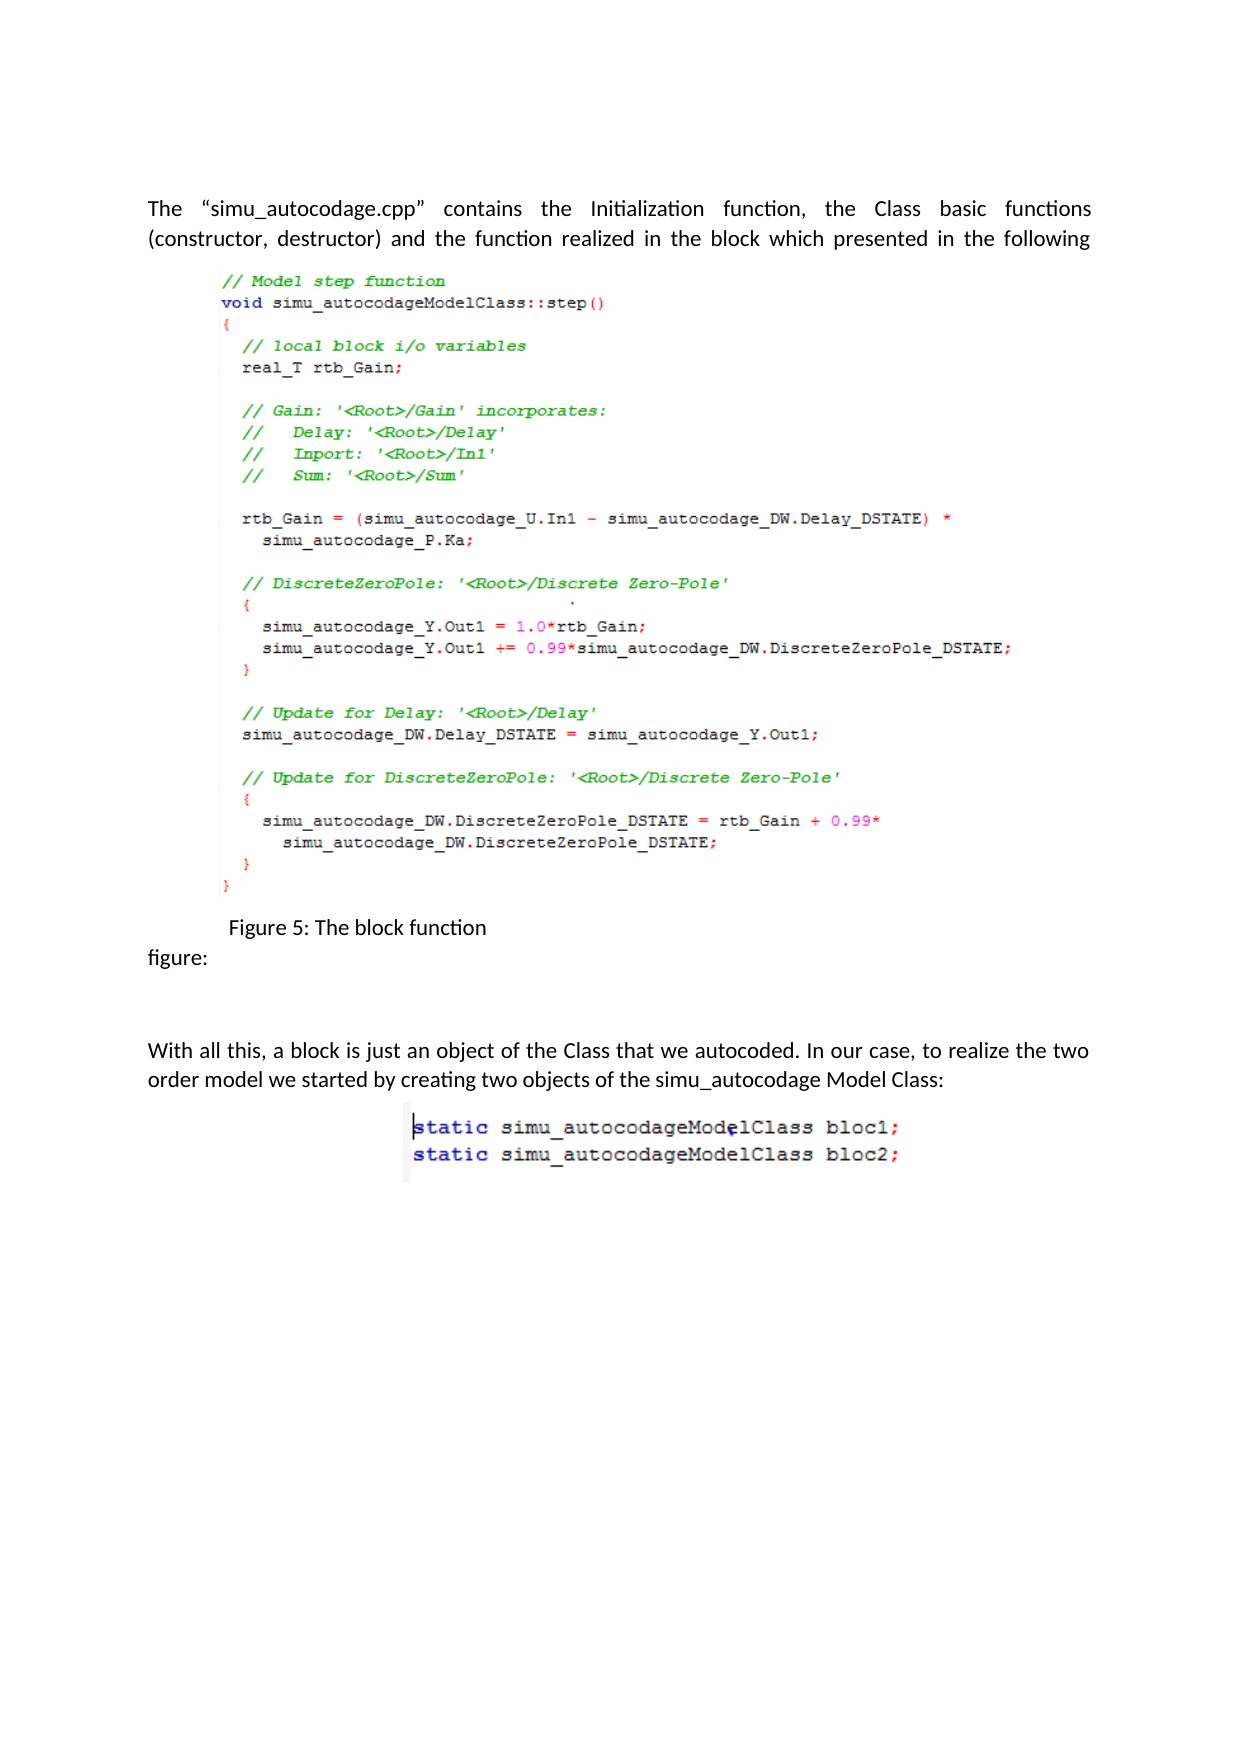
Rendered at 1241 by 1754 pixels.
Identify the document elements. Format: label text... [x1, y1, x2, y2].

text With all this, a block is just an object of the Class that we autocoded. In our case, to realize the two order model we started by creating two objects of the simu_autocodage Model Class: [148, 1036, 1093, 1094]
text The “simu_autocodage.cpp” contains the Initialization function, the Class basic functions (constructor, destructor) and the function realized in the block which presented in the following figure: [148, 194, 1093, 971]
